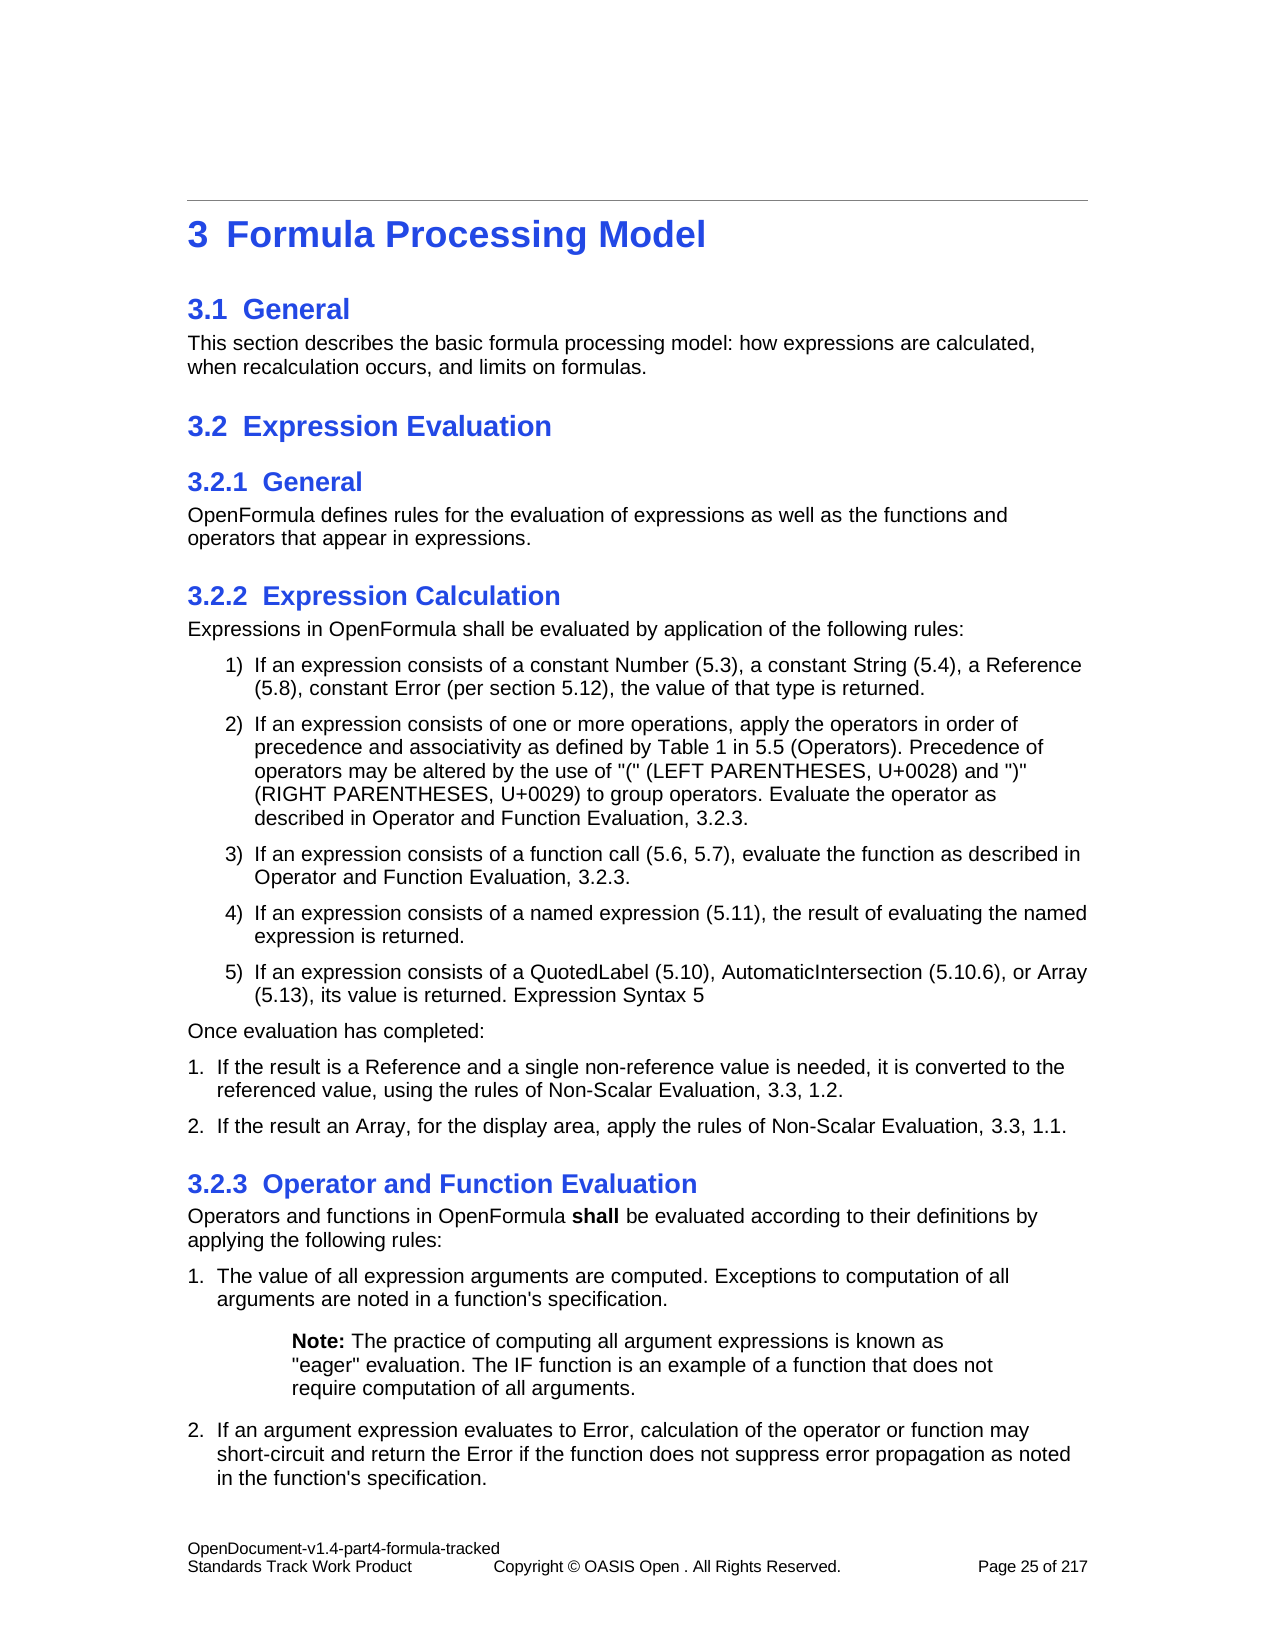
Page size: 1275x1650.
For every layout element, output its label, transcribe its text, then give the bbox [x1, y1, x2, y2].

list If an expression consists of one or more operations, apply the operators in order of precedence and associativity as defined by Table 1 in 5.5 (Operators). Precedence of operators may be altered by the use of "(" (LEFT PARENTHESES, U+0028) and ")" (RIGHT PARENTHESES, U+0029) to group operators. Evaluate the operator as described in Operator and Function Evaluation, 3.2.3. [225, 712, 1088, 830]
list If an expression consists of a function call (5.6, 5.7), evaluate the function as described in Operator and Function Evaluation, 3.2.3. [225, 842, 1088, 889]
text This section describes the basic formula processing model: how expressions are calculated, when recalculation occurs, and limits on formulas. [187, 332, 1088, 379]
list If an argument expression evaluates to Error, calculation of the operator or function may short-circuit and return the Error if the function does not suppress error propagation as noted in the function's specification. [187, 1419, 1088, 1489]
text Operators and functions in OpenFormula shall be evaluated according to their definitions by applying the following rules: [187, 1205, 1088, 1252]
text Once evaluation has completed: [187, 1019, 1088, 1043]
list If an expression consists of a constant Number (5.3), a constant String (5.4), a Reference (5.8), constant Error (per section 5.12), the value of that type is returned. [225, 653, 1088, 700]
subtitle General [187, 467, 1088, 497]
subtitle Formula Processing Model [187, 201, 1088, 256]
list If an expression consists of a QuotedLabel (5.10), AutomaticIntersection (5.10.6), or Array (5.13), its value is returned. Expression Syntax 5 [225, 960, 1088, 1007]
text OpenFormula defines rules for the evaluation of expressions as well as the functions and operators that appear in expressions. [187, 503, 1088, 550]
list If an expression consists of a named expression (5.11), the result of evaluating the named expression is returned. [225, 901, 1088, 948]
subtitle Expression Calculation [187, 581, 1088, 611]
list If the result an Array, for the display area, apply the rules of Non-Scalar Evaluation, 3.3, 1.1. [187, 1114, 1088, 1138]
list Note: The practice of computing all argument expressions is known as "eager" evaluation. The IF function is an example of a function that does not require computation of all arguments. [262, 1330, 1013, 1400]
subtitle Operator and Function Evaluation [187, 1169, 1088, 1199]
list The value of all expression arguments are computed. Exceptions to computation of all arguments are noted in a function's specification. [187, 1264, 1088, 1311]
subtitle Expression Evaluation [187, 410, 1088, 442]
list If the result is a Reference and a single non-reference value is needed, it is converted to the referenced value, using the rules of Non-Scalar Evaluation, 3.3, 1.2. [187, 1055, 1088, 1102]
subtitle General [187, 293, 1088, 326]
text Expressions in OpenFormula shall be evaluated by application of the following rules: [187, 617, 1088, 641]
